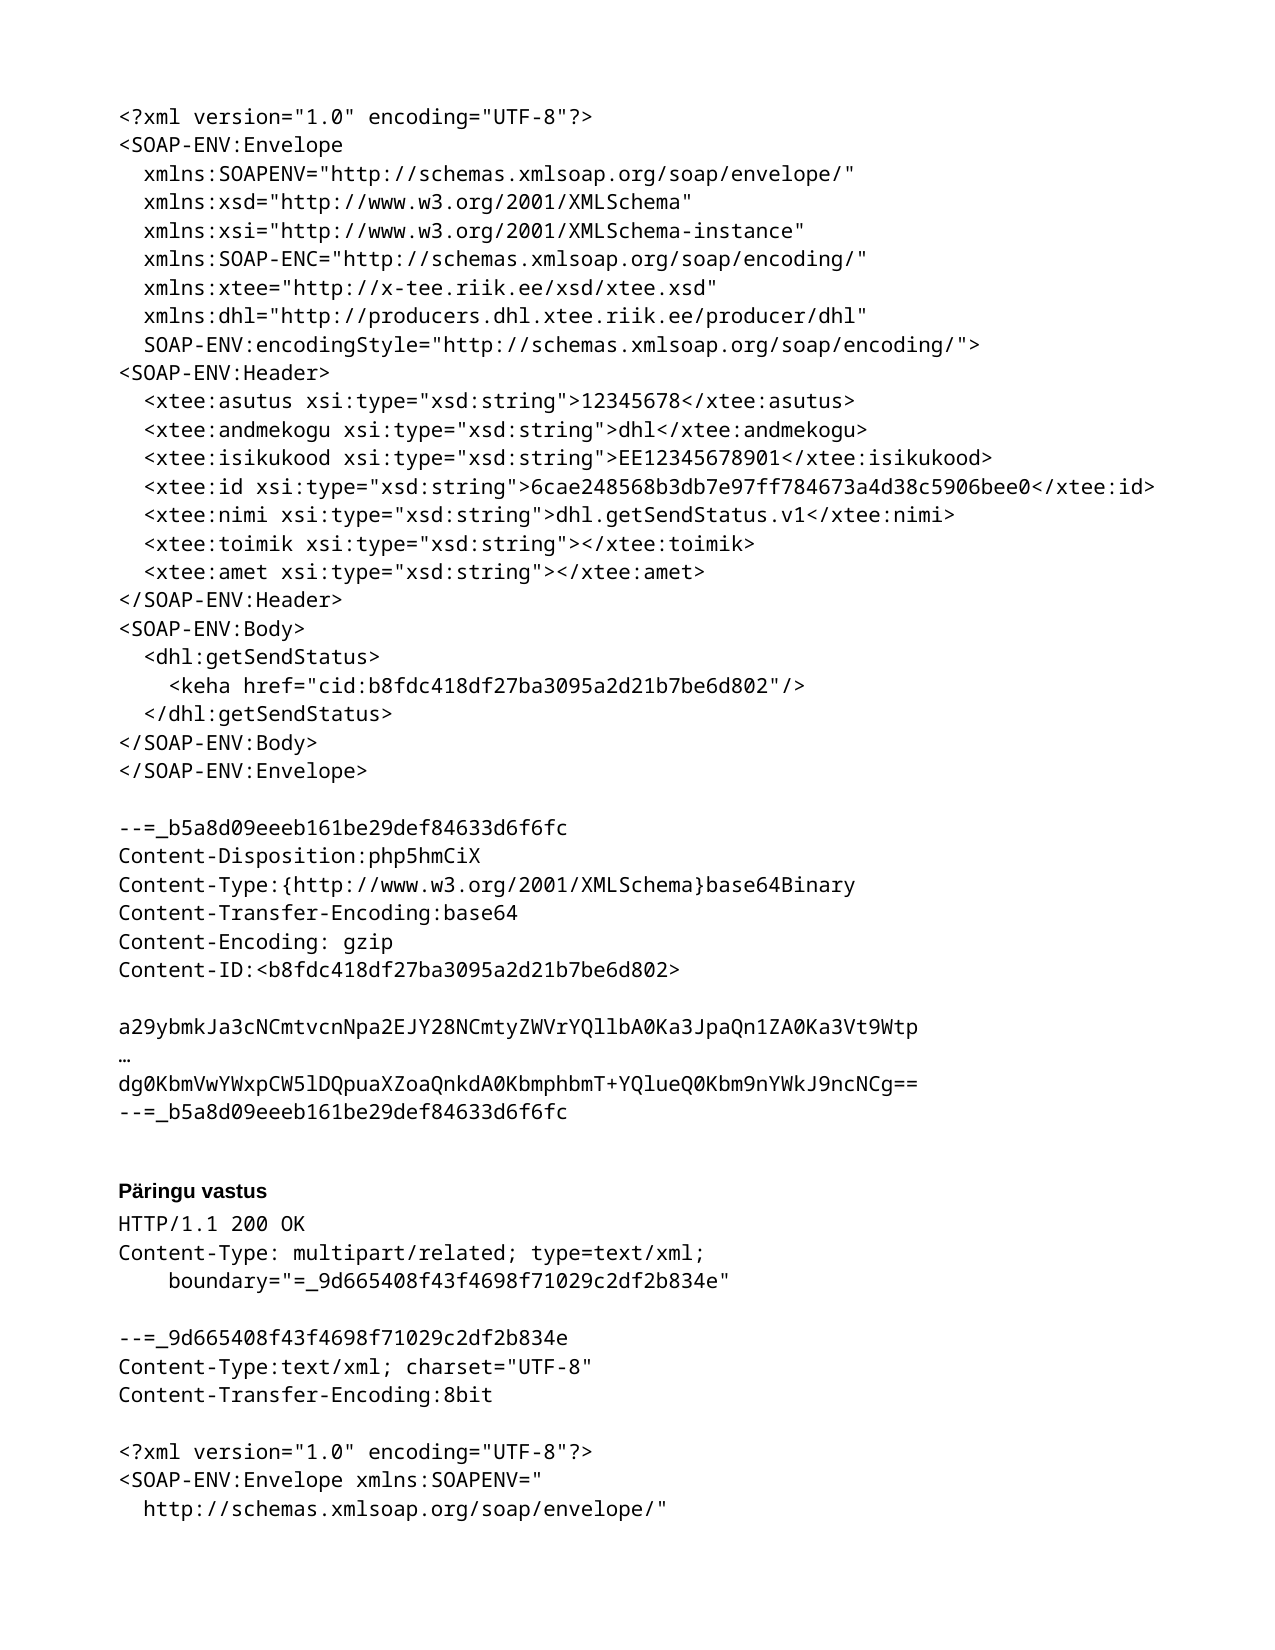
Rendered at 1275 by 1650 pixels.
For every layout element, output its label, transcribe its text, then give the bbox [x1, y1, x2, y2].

text <SOAP-ENV:Header> [118, 358, 1157, 387]
text </SOAP-ENV:Header> [118, 586, 1157, 614]
text Content-Type:{http://www.w3.org/2001/XMLSchema}base64Binary [118, 870, 1157, 898]
text <xtee:id xsi:type="xsd:string">6cae248568b3db7e97ff784673a4d38c5906bee0</xtee:id> [118, 472, 1157, 500]
text … [118, 1041, 1157, 1069]
text boundary="=_9d665408f43f4698f71029c2df2b834e" [118, 1266, 1157, 1295]
text Content-Transfer-Encoding:base64 [118, 898, 1157, 927]
text </SOAP-ENV:Envelope> [118, 756, 1157, 785]
text xmlns:dhl="http://producers.dhl.xtee.riik.ee/producer/dhl" [118, 301, 1157, 330]
text --=_b5a8d09eeeb161be29def84633d6f6fc [118, 1097, 1157, 1126]
text http://schemas.xmlsoap.org/soap/envelope/" [118, 1494, 1157, 1522]
text xmlns:xtee="http://x-tee.riik.ee/xsd/xtee.xsd" [118, 273, 1157, 301]
text Content-ID:<b8fdc418df27ba3095a2d21b7be6d802> [118, 955, 1157, 984]
text HTTP/1.1 200 OK [118, 1209, 1157, 1238]
text xmlns:xsi="http://www.w3.org/2001/XMLSchema-instance" [118, 216, 1157, 244]
text <xtee:isikukood xsi:type="xsd:string">EE12345678901</xtee:isikukood> [118, 443, 1157, 472]
text --=_9d665408f43f4698f71029c2df2b834e [118, 1323, 1157, 1352]
text </SOAP-ENV:Body> [118, 728, 1157, 756]
text <SOAP-ENV:Body> [118, 614, 1157, 642]
text --=_b5a8d09eeeb161be29def84633d6f6fc [118, 813, 1157, 842]
text <dhl:getSendStatus> [118, 642, 1157, 671]
text <keha href="cid:b8fdc418df27ba3095a2d21b7be6d802"/> [118, 671, 1157, 699]
text xmlns:SOAPENV="http://schemas.xmlsoap.org/soap/envelope/" [118, 159, 1157, 187]
text Content-Encoding: gzip [118, 927, 1157, 955]
text <xtee:andmekogu xsi:type="xsd:string">dhl</xtee:andmekogu> [118, 415, 1157, 443]
text </dhl:getSendStatus> [118, 699, 1157, 728]
text xmlns:xsd="http://www.w3.org/2001/XMLSchema" [118, 187, 1157, 216]
text <?xml version="1.0" encoding="UTF-8"?> [118, 1437, 1157, 1466]
text xmlns:SOAP-ENC="http://schemas.xmlsoap.org/soap/encoding/" [118, 244, 1157, 273]
subtitle Päringu vastus [118, 1179, 1157, 1203]
text Content-Disposition:php5hmCiX [118, 842, 1157, 870]
text Content-Type:text/xml; charset="UTF-8" [118, 1352, 1157, 1380]
text <xtee:nimi xsi:type="xsd:string">dhl.getSendStatus.v1</xtee:nimi> [118, 500, 1157, 529]
text <SOAP-ENV:Envelope xmlns:SOAPENV=" [118, 1466, 1157, 1494]
text <xtee:amet xsi:type="xsd:string"></xtee:amet> [118, 557, 1157, 586]
text SOAP-ENV:encodingStyle="http://schemas.xmlsoap.org/soap/encoding/"> [118, 330, 1157, 358]
text <xtee:toimik xsi:type="xsd:string"></xtee:toimik> [118, 529, 1157, 557]
text dg0KbmVwYWxpCW5lDQpuaXZoaQnkdA0KbmphbmT+YQlueQ0Kbm9nYWkJ9ncNCg== [118, 1069, 1157, 1097]
text Content-Type: multipart/related; type=text/xml; [118, 1238, 1157, 1266]
text Content-Transfer-Encoding:8bit [118, 1380, 1157, 1409]
text <SOAP-ENV:Envelope [118, 131, 1157, 159]
text a29ybmkJa3cNCmtvcnNpa2EJY28NCmtyZWVrYQllbA0Ka3JpaQn1ZA0Ka3Vt9Wtp [118, 1012, 1157, 1041]
text <?xml version="1.0" encoding="UTF-8"?> [118, 102, 1157, 131]
text <xtee:asutus xsi:type="xsd:string">12345678</xtee:asutus> [118, 387, 1157, 415]
